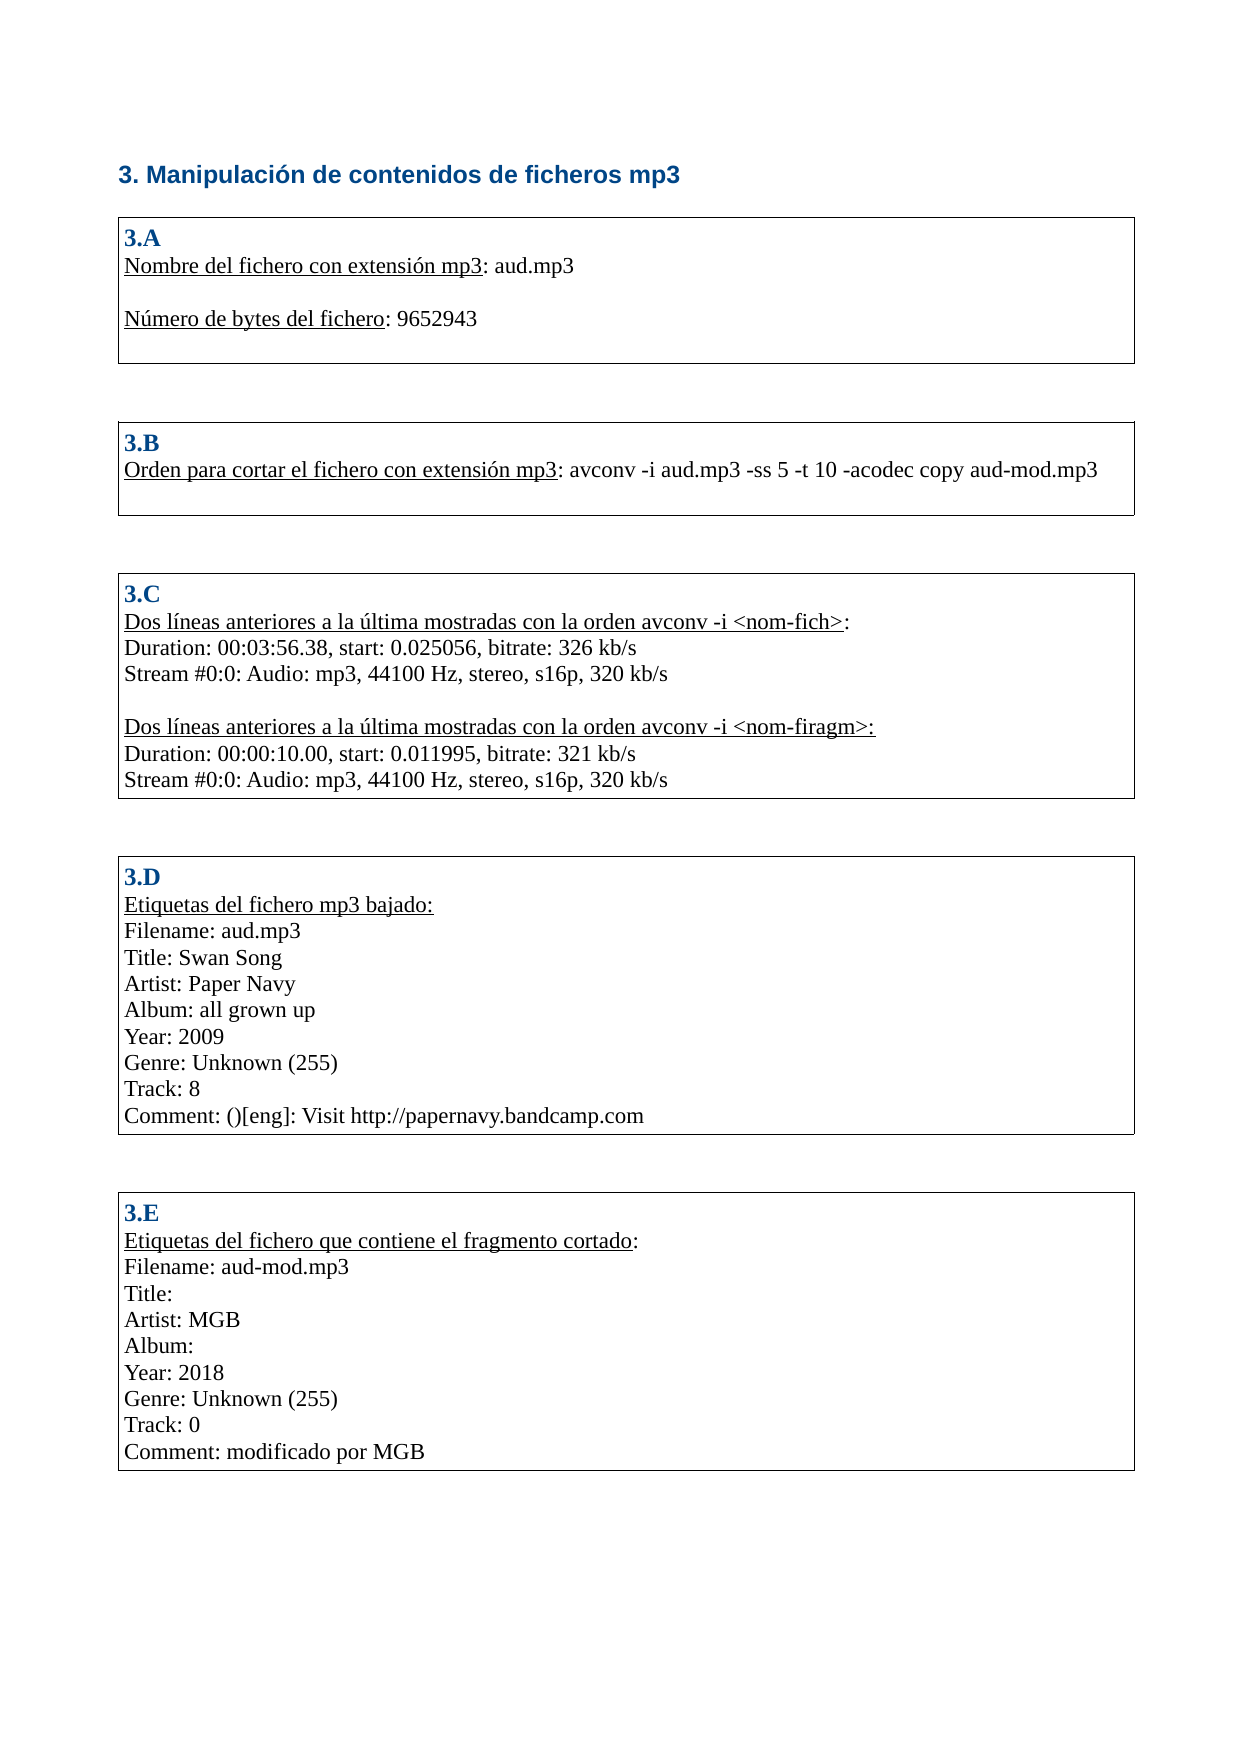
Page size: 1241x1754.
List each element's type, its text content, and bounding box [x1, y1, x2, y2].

table_header 3.B Orden para cortar el fichero con extensión mp3: avconv -i aud.mp3 -ss 5 -t 10 -acodec copy aud-mod.mp3 [119, 423, 1134, 515]
table_header 3.D Etiquetas del fichero mp3 bajado: Filename: aud.mp3 Title: Swan Song Artist: Paper Navy Album: all grown up Year: 2009 Genre: Unknown (255) Track: 8 Comment: ()[eng]: Visit http://papernavy.bandcamp.com [119, 857, 1134, 1134]
table_header 3.E Etiquetas del fichero que contiene el fragmento cortado: Filename: aud-mod.mp3 Title: Artist: MGB Album: Year: 2018 Genre: Unknown (255) Track: 0 Comment: modificado por MGB [119, 1193, 1134, 1470]
text 3. Manipulación de contenidos de ficheros mp3 [118, 160, 1134, 188]
table_header 3.C Dos líneas anteriores a la última mostradas con la orden avconv -i <nom-fich>: Duration: 00:03:56.38, start: 0.025056, bitrate: 326 kb/s Stream #0:0: Audio: mp3, 44100 Hz, stereo, s16p, 320 kb/s Dos líneas anteriores a la última mostradas con la orden avconv -i <nom-firagm>: Duration: 00:00:10.00, start: 0.011995, bitrate: 321 kb/s Stream #0:0: Audio: mp3, 44100 Hz, stereo, s16p, 320 kb/s [119, 574, 1134, 798]
table_header 3.A Nombre del fichero con extensión mp3: aud.mp3 Número de bytes del fichero: 9652943 [119, 218, 1134, 363]
